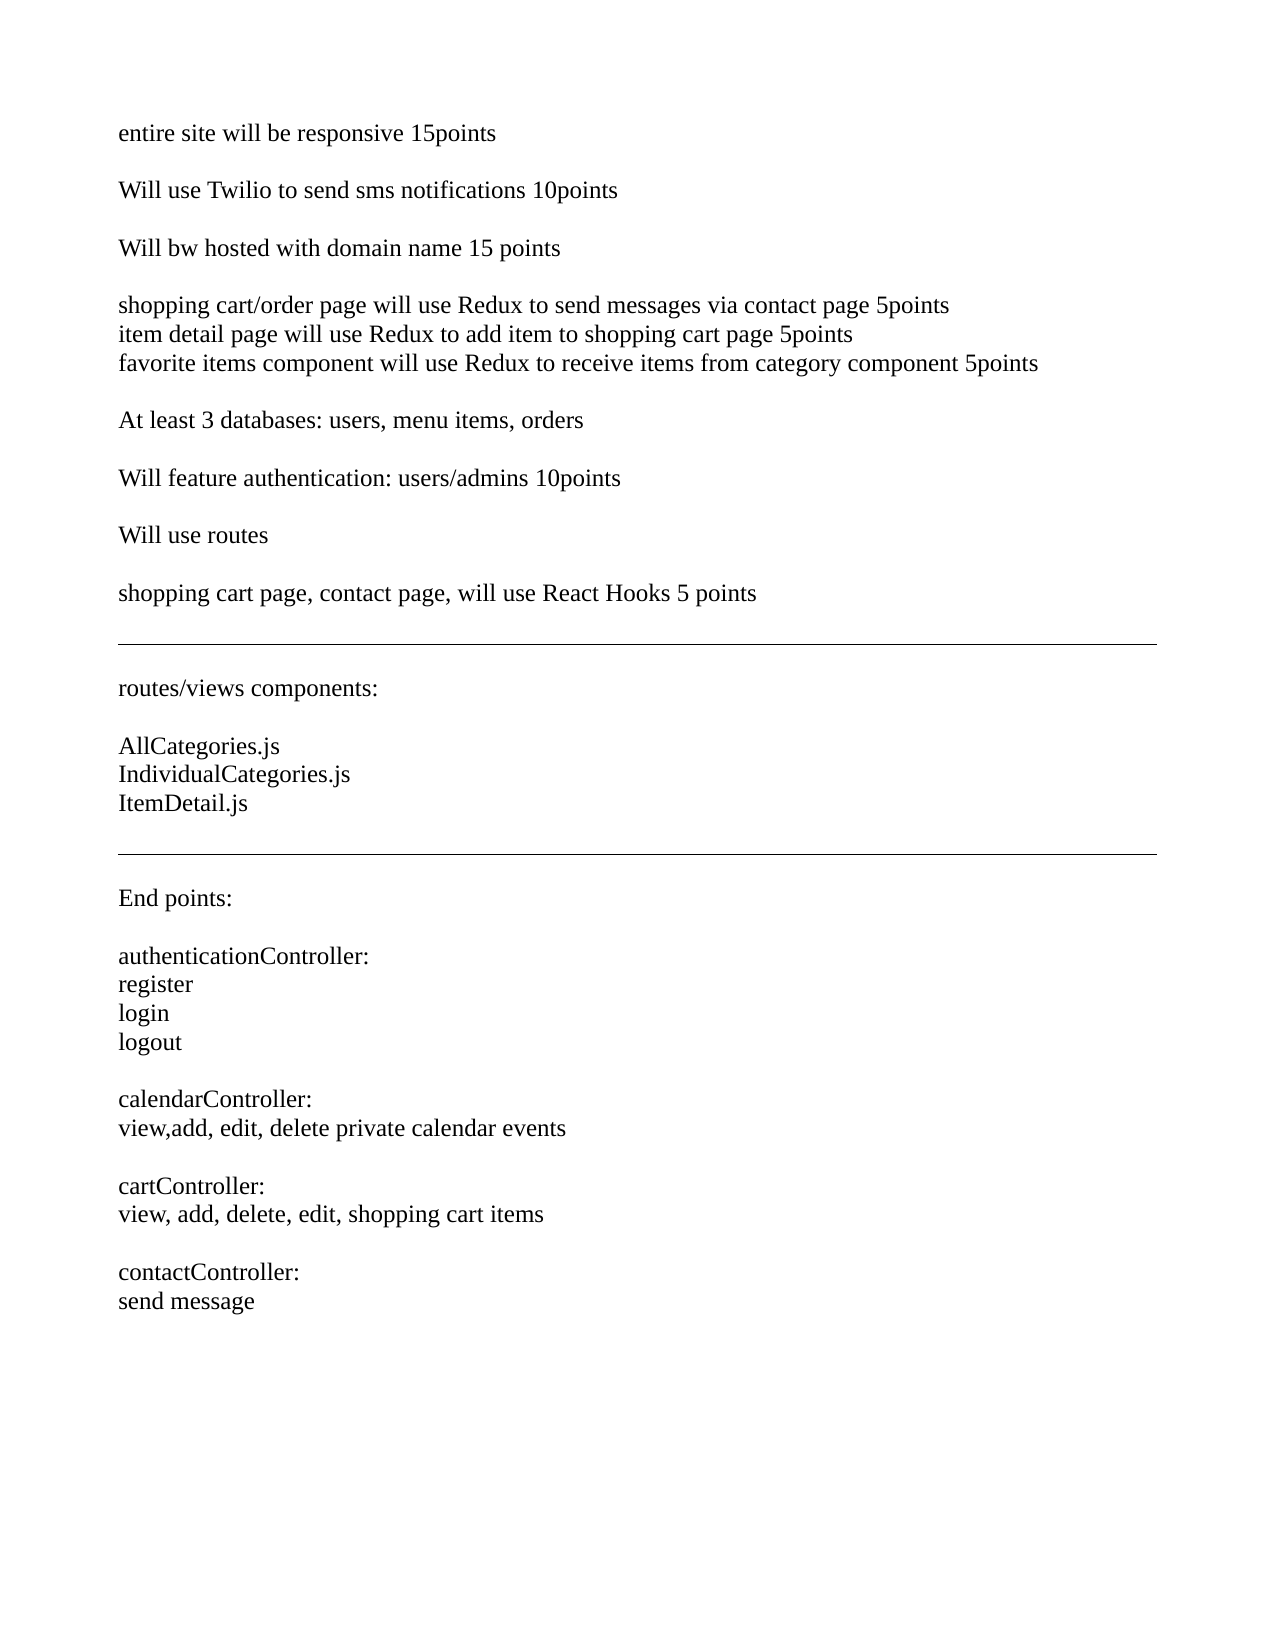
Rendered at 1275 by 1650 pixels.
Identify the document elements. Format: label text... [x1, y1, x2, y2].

text End points: [118, 883, 1157, 912]
text view, add, delete, edit, shopping cart items [118, 1199, 1157, 1228]
text register [118, 969, 1157, 998]
text send message [118, 1286, 1157, 1314]
text AllCategories.js [118, 731, 1157, 759]
text item detail page will use Redux to add item to shopping cart page 5points [118, 319, 1157, 348]
text ItemDetail.js [118, 788, 1157, 817]
text cartController: [118, 1171, 1157, 1199]
text entire site will be responsive 15points Will use Twilio to send sms notifications 10points Will bw hosted with domain name 15 points shopping cart/order page will use Redux to send messages via contact page 5points [118, 118, 1157, 319]
text view,add, edit, delete private calendar events [118, 1113, 1157, 1142]
text login [118, 998, 1157, 1027]
text contactController: [118, 1257, 1157, 1286]
text IndividualCategories.js [118, 759, 1157, 788]
text routes/views components: [118, 673, 1157, 702]
text authenticationController: [118, 941, 1157, 969]
text calendarController: [118, 1084, 1157, 1113]
text shopping cart page, contact page, will use React Hooks 5 points [118, 578, 1157, 607]
text favorite items component will use Redux to receive items from category component 5points At least 3 databases: users, menu items, orders Will feature authentication: users/admins 10points Will use routes [118, 348, 1157, 549]
text logout [118, 1027, 1157, 1056]
